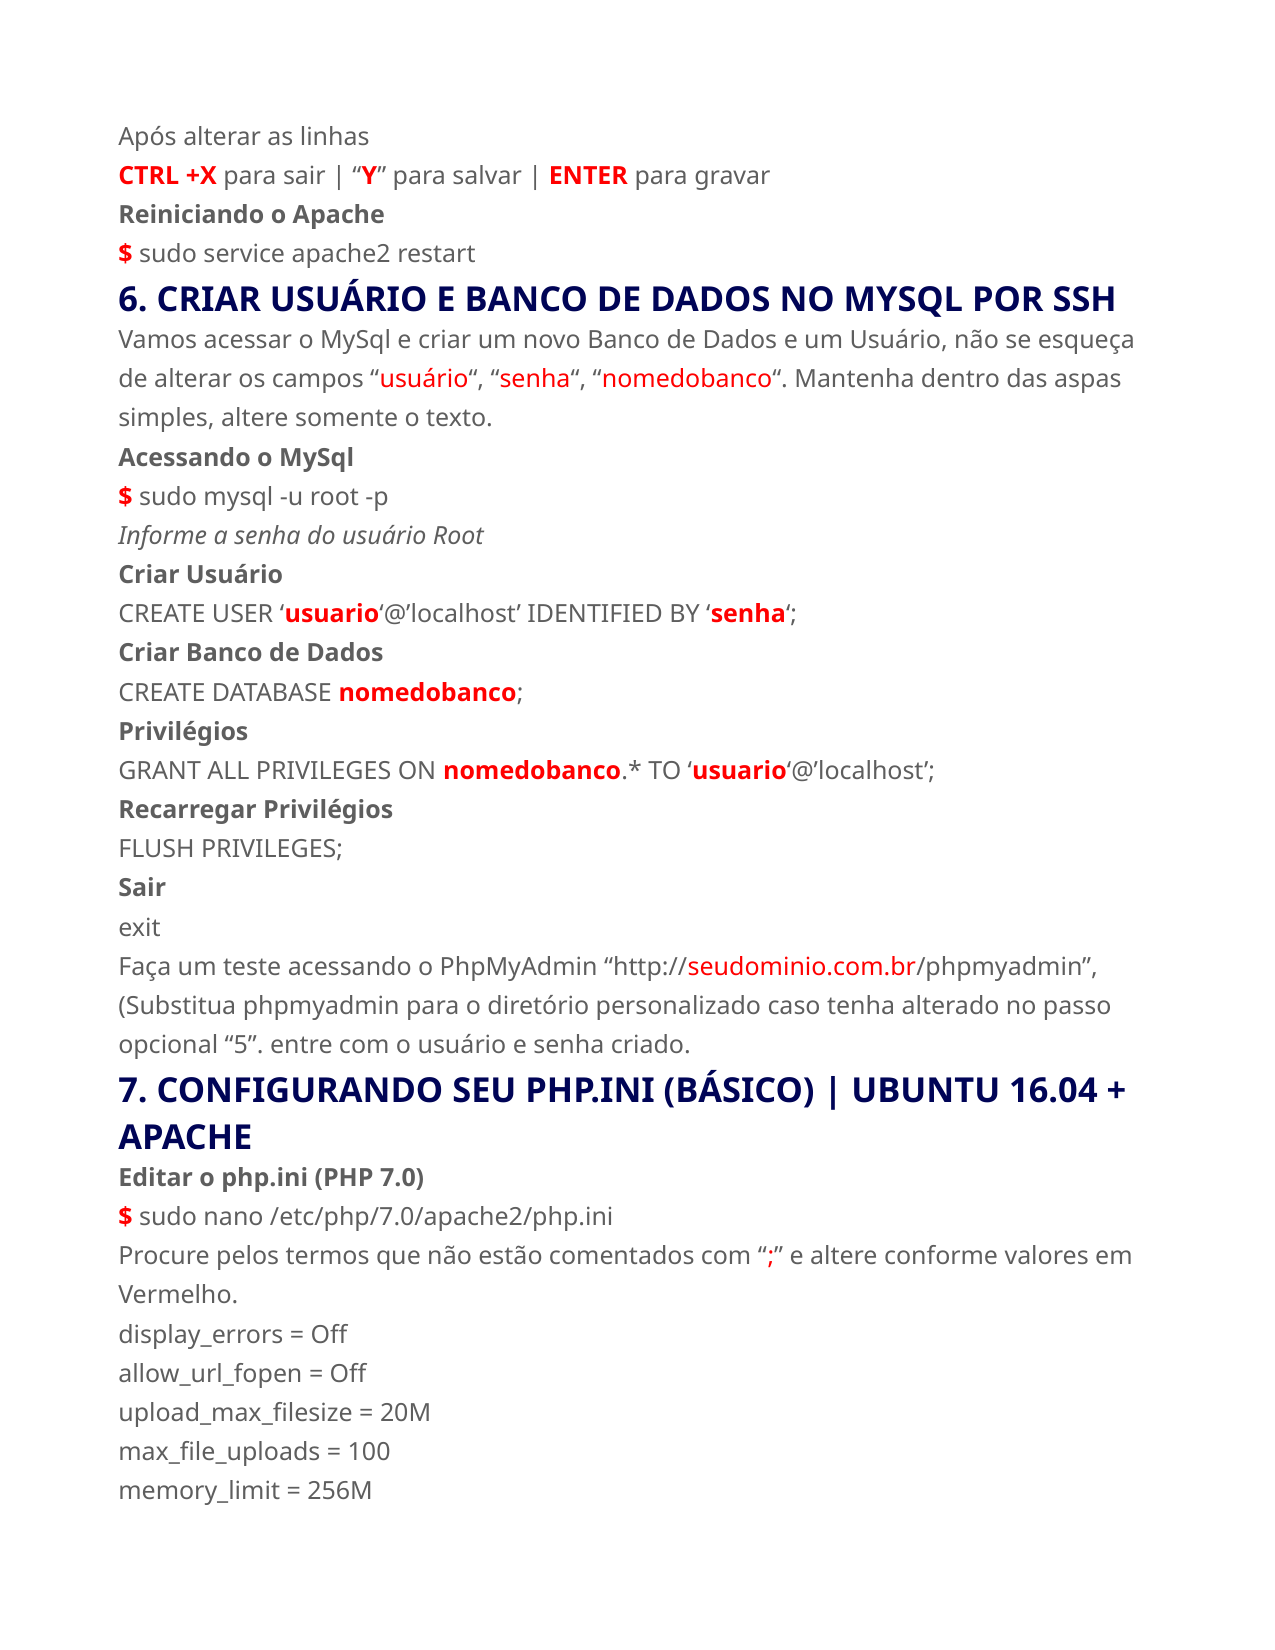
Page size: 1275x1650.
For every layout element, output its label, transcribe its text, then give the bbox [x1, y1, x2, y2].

text Sair [118, 870, 1157, 904]
subtitle 7. CONFIGURANDO SEU PHP.INI (BÁSICO) | UBUNTU 16.04 + APACHE [118, 1066, 1157, 1159]
text Criar Banco de Dados [118, 635, 1157, 669]
text Faça um teste acessando o PhpMyAdmin “http://seudominio.com.br/phpmyadmin”, (Substitua phpmyadmin para o diretório personalizado caso tenha alterado no passo opcional “5”. entre com o usuário e senha criado. [118, 948, 1157, 1061]
text CREATE USER ‘usuario‘@’localhost’ IDENTIFIED BY ‘senha‘; [118, 596, 1157, 630]
text $ sudo mysql -u root -p [118, 478, 1157, 512]
text Privilégios [118, 713, 1157, 747]
text Acessando o MySql [118, 439, 1157, 473]
text GRANT ALL PRIVILEGES ON nomedobanco.* TO ‘usuario‘@’localhost’; [118, 752, 1157, 787]
text Recarregar Privilégios [118, 792, 1157, 826]
text Após alterar as linhas CTRL +X para sair | “Y” para salvar | ENTER para gravar [118, 118, 1157, 191]
text Informe a senha do usuário Root [118, 517, 1157, 552]
text Criar Usuário [118, 557, 1157, 591]
text Editar o php.ini (PHP 7.0) [118, 1159, 1157, 1194]
text display_errors = Off allow_url_fopen = Off upload_max_filesize = 20M max_file_uploads = 100 memory_limit = 256M [118, 1316, 1157, 1507]
text $ sudo nano /etc/php/7.0/apache2/php.ini [118, 1199, 1157, 1233]
text $ sudo service apache2 restart [118, 236, 1157, 270]
text CREATE DATABASE nomedobanco; [118, 674, 1157, 708]
text FLUSH PRIVILEGES; [118, 831, 1157, 865]
text exit [118, 909, 1157, 943]
subtitle 6. CRIAR USUÁRIO E BANCO DE DADOS NO MYSQL POR SSH [118, 275, 1157, 322]
text Reiniciando o Apache [118, 196, 1157, 231]
text Procure pelos termos que não estão comentados com “;” e altere conforme valores em Vermelho. [118, 1238, 1157, 1311]
text Vamos acessar o MySql e criar um novo Banco de Dados e um Usuário, não se esqueça de alterar os campos “usuário“, “senha“, “nomedobanco“. Mantenha dentro das aspas simples, altere somente o texto. [118, 322, 1157, 434]
